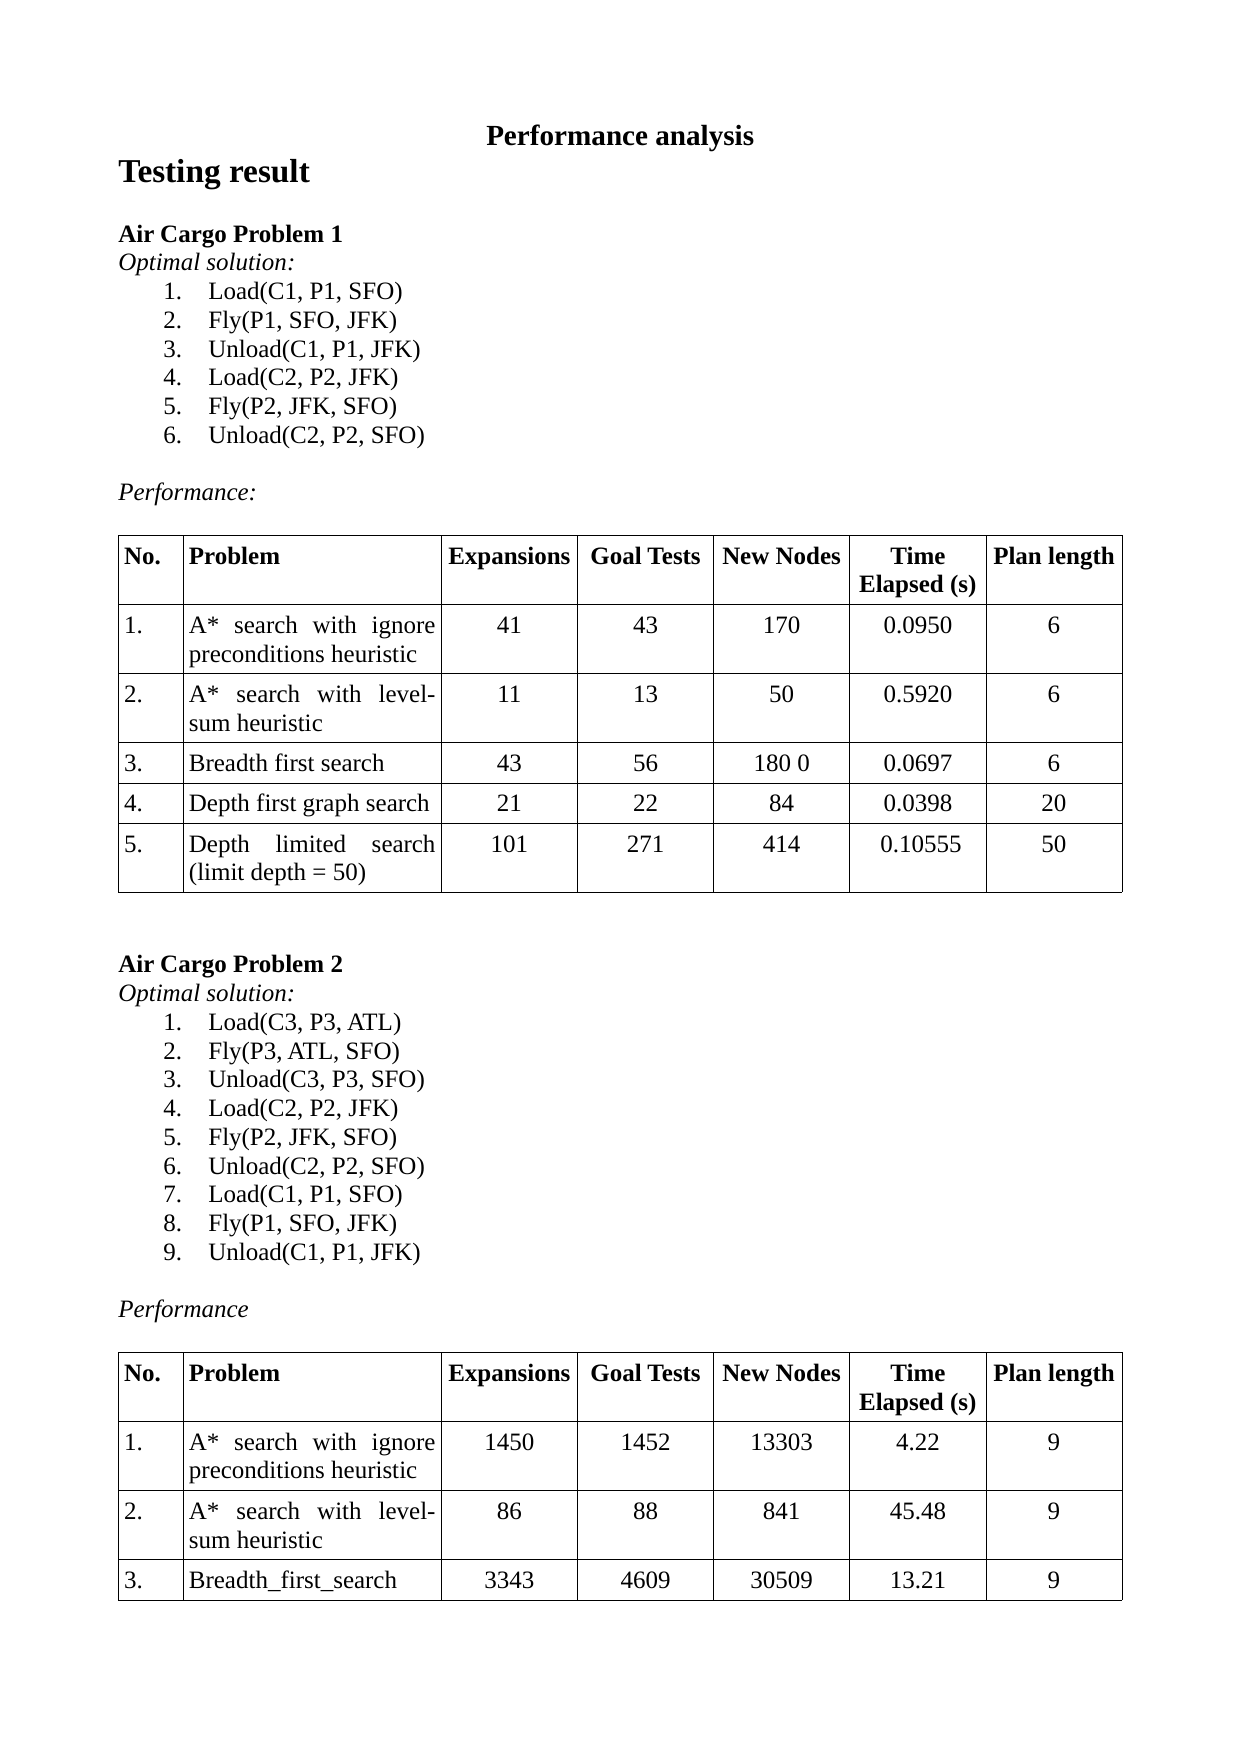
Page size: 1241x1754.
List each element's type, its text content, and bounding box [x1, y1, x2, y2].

text Performance: [118, 477, 1122, 506]
table_cell 11 [442, 674, 577, 742]
table_cell 101 [442, 824, 577, 892]
table_cell 271 [578, 824, 713, 892]
table_cell 13 [578, 674, 713, 742]
list Load(C1, P1, SFO) [163, 1179, 1122, 1208]
table_header No. [119, 1353, 183, 1421]
table_cell 1450 [442, 1422, 577, 1490]
table_cell 20 [987, 784, 1122, 823]
text Performance [118, 1294, 1122, 1323]
table_cell [119, 1491, 183, 1559]
table_cell 50 [714, 674, 849, 742]
table_cell 4.22 [850, 1422, 986, 1490]
table_cell 9 [987, 1560, 1122, 1599]
table_cell 414 [714, 824, 849, 892]
table_cell 9 [987, 1422, 1122, 1490]
table_cell 6 [987, 743, 1122, 782]
list Unload(C3, P3, SFO) [163, 1064, 1122, 1093]
table_cell A* search with level-sum heuristic [184, 1491, 441, 1559]
table_header Time Elapsed (s) [850, 536, 986, 604]
table_cell 6 [987, 674, 1122, 742]
list Load(C2, P2, JFK) [163, 362, 1122, 391]
table_cell 4609 [578, 1560, 713, 1599]
table_cell 43 [442, 743, 577, 782]
table_cell 13303 [714, 1422, 849, 1490]
table_header Problem [184, 536, 441, 604]
text Optimal solution: [118, 247, 1122, 276]
table_header Expansions [442, 536, 577, 604]
list Unload(C1, P1, JFK) [163, 1237, 1122, 1266]
table_cell [119, 674, 183, 742]
table_cell 86 [442, 1491, 577, 1559]
table_cell 0.0398 [850, 784, 986, 823]
text Performance analysis [118, 118, 1122, 152]
table_cell Breadth_first_search [184, 1560, 441, 1599]
table_cell A* search with ignore preconditions heuristic [184, 605, 441, 673]
text Optimal solution: [118, 978, 1122, 1007]
table_cell 88 [578, 1491, 713, 1559]
table_header Problem [184, 1353, 441, 1421]
list Unload(C1, P1, JFK) [163, 334, 1122, 362]
table_cell 170 [714, 605, 849, 673]
table_cell 3343 [442, 1560, 577, 1599]
text Air Cargo Problem 2 [118, 949, 1122, 978]
table_header New Nodes [714, 536, 849, 604]
table_cell 84 [714, 784, 849, 823]
table_cell 0.0697 [850, 743, 986, 782]
table_cell Depth first graph search [184, 784, 441, 823]
list Load(C2, P2, JFK) [163, 1093, 1122, 1122]
list Unload(C2, P2, SFO) [163, 1151, 1122, 1179]
list Fly(P2, JFK, SFO) [163, 391, 1122, 420]
table_cell 21 [442, 784, 577, 823]
list Load(C3, P3, ATL) [163, 1007, 1122, 1036]
list Unload(C2, P2, SFO) [163, 420, 1122, 449]
table_header Goal Tests [578, 1353, 713, 1421]
table_cell 30509 [714, 1560, 849, 1599]
list Load(C1, P1, SFO) [163, 276, 1122, 305]
table_header Plan length [987, 1353, 1122, 1421]
table_cell [119, 605, 183, 673]
table_cell 0.5920 [850, 674, 986, 742]
table_cell 41 [442, 605, 577, 673]
list Fly(P1, SFO, JFK) [163, 1208, 1122, 1237]
table_header Plan length [987, 536, 1122, 604]
table_cell 0.0950 [850, 605, 986, 673]
table_cell A* search with level-sum heuristic [184, 674, 441, 742]
text Air Cargo Problem 1 [118, 219, 1122, 247]
list Fly(P2, JFK, SFO) [163, 1122, 1122, 1151]
list Fly(P3, ATL, SFO) [163, 1036, 1122, 1064]
table_header Goal Tests [578, 536, 713, 604]
table_cell [119, 824, 183, 892]
table_cell Depth limited search (limit depth = 50) [184, 824, 441, 892]
table_cell 43 [578, 605, 713, 673]
table_cell 1452 [578, 1422, 713, 1490]
table_cell 9 [987, 1491, 1122, 1559]
table_header Time Elapsed (s) [850, 1353, 986, 1421]
table_cell 56 [578, 743, 713, 782]
table_cell [119, 784, 183, 823]
table_cell 6 [987, 605, 1122, 673]
table_cell A* search with ignore preconditions heuristic [184, 1422, 441, 1490]
table_header New Nodes [714, 1353, 849, 1421]
table_cell [119, 1560, 183, 1599]
table_header No. [119, 536, 183, 604]
table_cell 45.48 [850, 1491, 986, 1559]
table_cell 22 [578, 784, 713, 823]
table_header Expansions [442, 1353, 577, 1421]
list Fly(P1, SFO, JFK) [163, 305, 1122, 334]
table_cell 50 [987, 824, 1122, 892]
table_cell 841 [714, 1491, 849, 1559]
table_cell [119, 743, 183, 782]
table_cell 13.21 [850, 1560, 986, 1599]
table_cell 0.10555 [850, 824, 986, 892]
table_cell Breadth first search [184, 743, 441, 782]
table_cell 180 0 [714, 743, 849, 782]
table_cell [119, 1422, 183, 1490]
text Testing result [118, 152, 1122, 190]
